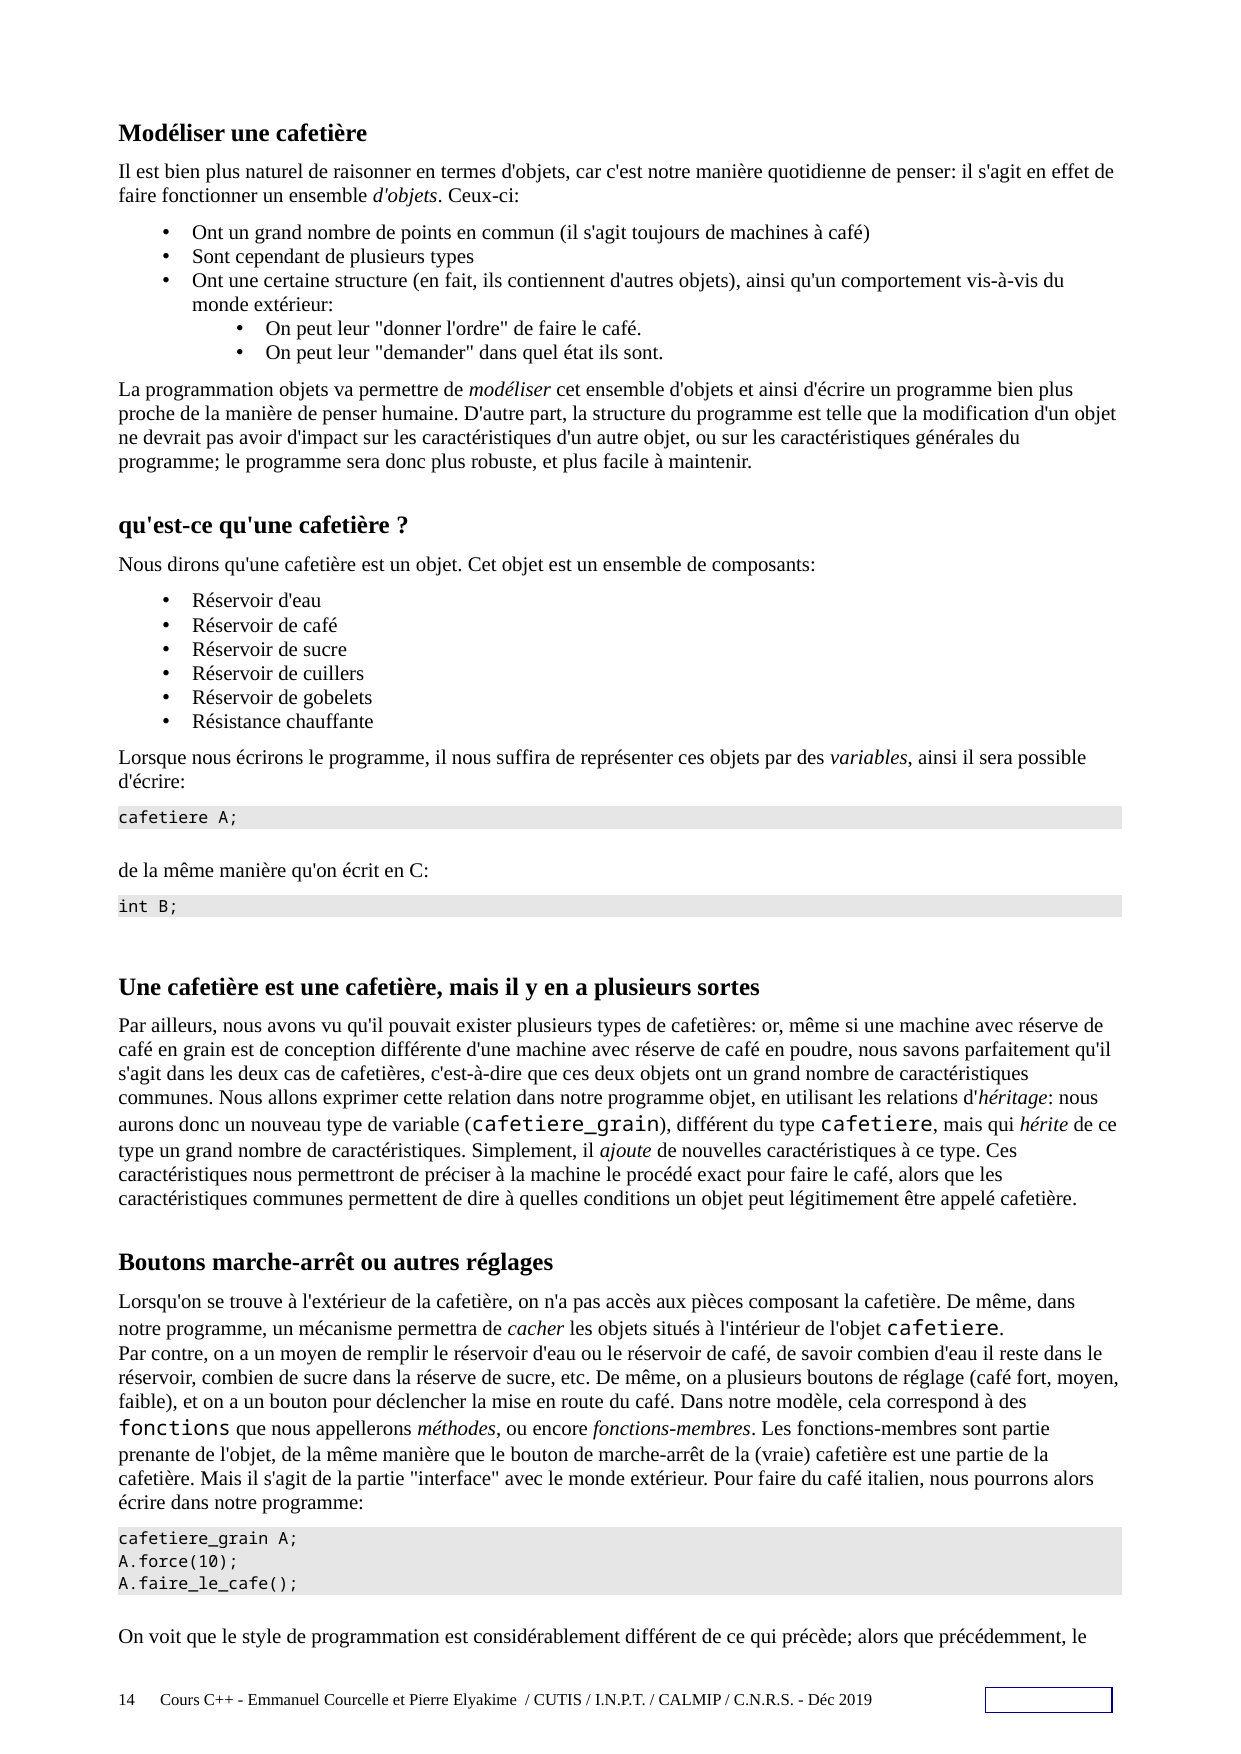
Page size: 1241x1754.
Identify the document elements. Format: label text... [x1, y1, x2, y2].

text On voit que le style de programmation est considérablement différent de ce qui précède; alors que précédemment, le [118, 1624, 1122, 1648]
list Réservoir de sucre [162, 637, 1122, 661]
text A.faire_le_cafe(); [118, 1572, 1122, 1595]
subtitle Modéliser une cafetière [118, 118, 1122, 147]
subtitle Boutons marche-arrêt ou autres réglages [118, 1247, 1122, 1276]
text de la même manière qu'on écrit en C: [118, 858, 1122, 882]
subtitle Une cafetière est une cafetière, mais il y en a plusieurs sortes [118, 972, 1122, 1001]
text A.force(10); [118, 1549, 1122, 1572]
list Sont cependant de plusieurs types [162, 244, 1122, 268]
text Nous dirons qu'une cafetière est un objet. Cet objet est un ensemble de composants: [118, 552, 1122, 576]
text La programmation objets va permettre de modéliser cet ensemble d'objets et ainsi d'écrire un programme bien plus proche de la manière de penser humaine. D'autre part, la structure du programme est telle que la modification d'un objet ne devrait pas avoir d'impact sur les caractéristiques d'un autre objet, ou sur les caractéristiques générales du programme; le programme sera donc plus robuste, et plus facile à maintenir. [118, 377, 1122, 473]
list Ont un grand nombre de points en commun (il s'agit toujours de machines à café) [162, 220, 1122, 244]
list Réservoir de café [162, 612, 1122, 637]
text cafetiere_grain A; [118, 1527, 1122, 1549]
list Réservoir d'eau [162, 588, 1122, 612]
text Lorsqu'on se trouve à l'extérieur de la cafetière, on n'a pas accès aux pièces composant la cafetière. De même, dans notre programme, un mécanisme permettra de cacher les objets situés à l'intérieur de l'objet cafetiere. Par contre, on a un moyen de remplir le réservoir d'eau ou le réservoir de café, de savoir combien d'eau il reste dans le réservoir, combien de sucre dans la réserve de sucre, etc. De même, on a plusieurs boutons de réglage (café fort, moyen, faible), et on a un bouton pour déclencher la mise en route du café. Dans notre modèle, cela correspond à des fonctions que nous appellerons méthodes, ou encore fonctions-membres. Les fonctions-membres sont partie prenante de l'objet, de la même manière que le bouton de marche-arrêt de la (vraie) cafetière est une partie de la cafetière. Mais il s'agit de la partie "interface" avec le monde extérieur. Pour faire du café italien, nous pourrons alors écrire dans notre programme: [118, 1289, 1122, 1514]
text Il est bien plus naturel de raisonner en termes d'objets, car c'est notre manière quotidienne de penser: il s'agit en effet de faire fonctionner un ensemble d'objets. Ceux-ci: [118, 159, 1122, 207]
list Réservoir de cuillers [162, 661, 1122, 685]
list On peut leur "donner l'ordre" de faire le café. [236, 316, 1122, 340]
text Lorsque nous écrirons le programme, il nous suffira de représenter ces objets par des variables, ainsi il sera possible d'écrire: [118, 745, 1122, 793]
list Résistance chauffante [162, 709, 1122, 733]
list Ont une certaine structure (en fait, ils contiennent d'autres objets), ainsi qu'un comportement vis-à-vis du monde extérieur: [162, 268, 1122, 316]
text cafetiere A; [118, 806, 1122, 829]
text int B; [118, 895, 1122, 917]
text Par ailleurs, nous avons vu qu'il pouvait exister plusieurs types de cafetières: or, même si une machine avec réserve de café en grain est de conception différente d'une machine avec réserve de café en poudre, nous savons parfaitement qu'il s'agit dans les deux cas de cafetières, c'est-à-dire que ces deux objets ont un grand nombre de caractéristiques communes. Nous allons exprimer cette relation dans notre programme objet, en utilisant les relations d'héritage: nous aurons donc un nouveau type de variable (cafetiere_grain), différent du type cafetiere, mais qui hérite de ce type un grand nombre de caractéristiques. Simplement, il ajoute de nouvelles caractéristiques à ce type. Ces caractéristiques nous permettront de préciser à la machine le procédé exact pour faire le café, alors que les caractéristiques communes permettent de dire à quelles conditions un objet peut légitimement être appelé cafetière. [118, 1013, 1122, 1210]
list On peut leur "demander" dans quel état ils sont. [236, 340, 1122, 364]
list Réservoir de gobelets [162, 685, 1122, 709]
subtitle qu'est-ce qu'une cafetière ? [118, 511, 1122, 539]
